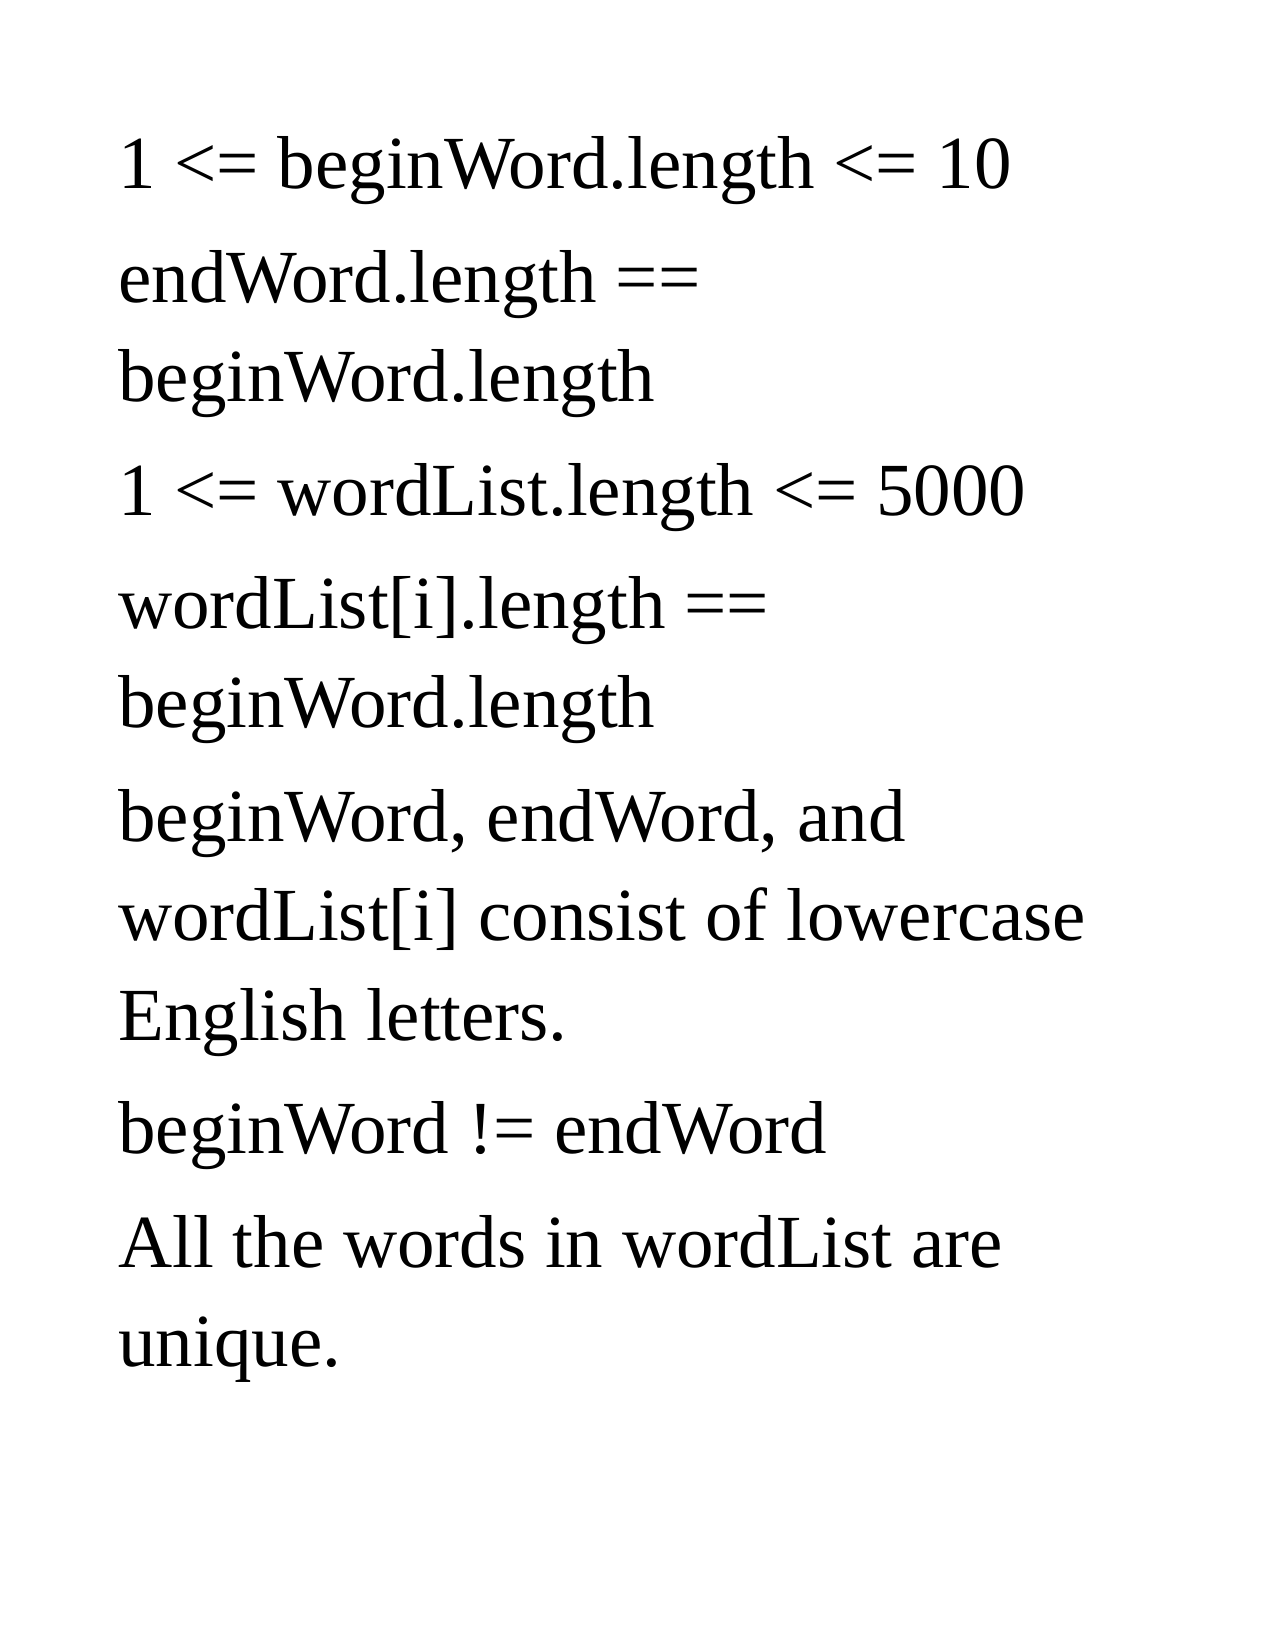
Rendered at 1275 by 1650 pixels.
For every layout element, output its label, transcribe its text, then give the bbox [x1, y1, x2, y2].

text 1 <= wordList.length <= 5000 [118, 445, 1157, 531]
text All the words in wordList are unique. [118, 1197, 1157, 1383]
text 1 <= beginWord.length <= 10 [118, 118, 1157, 204]
text wordList[i].length == beginWord.length [118, 558, 1157, 744]
text beginWord != endWord [118, 1083, 1157, 1170]
text beginWord, endWord, and wordList[i] consist of lowercase English letters. [118, 771, 1157, 1056]
text endWord.length == beginWord.length [118, 232, 1157, 417]
